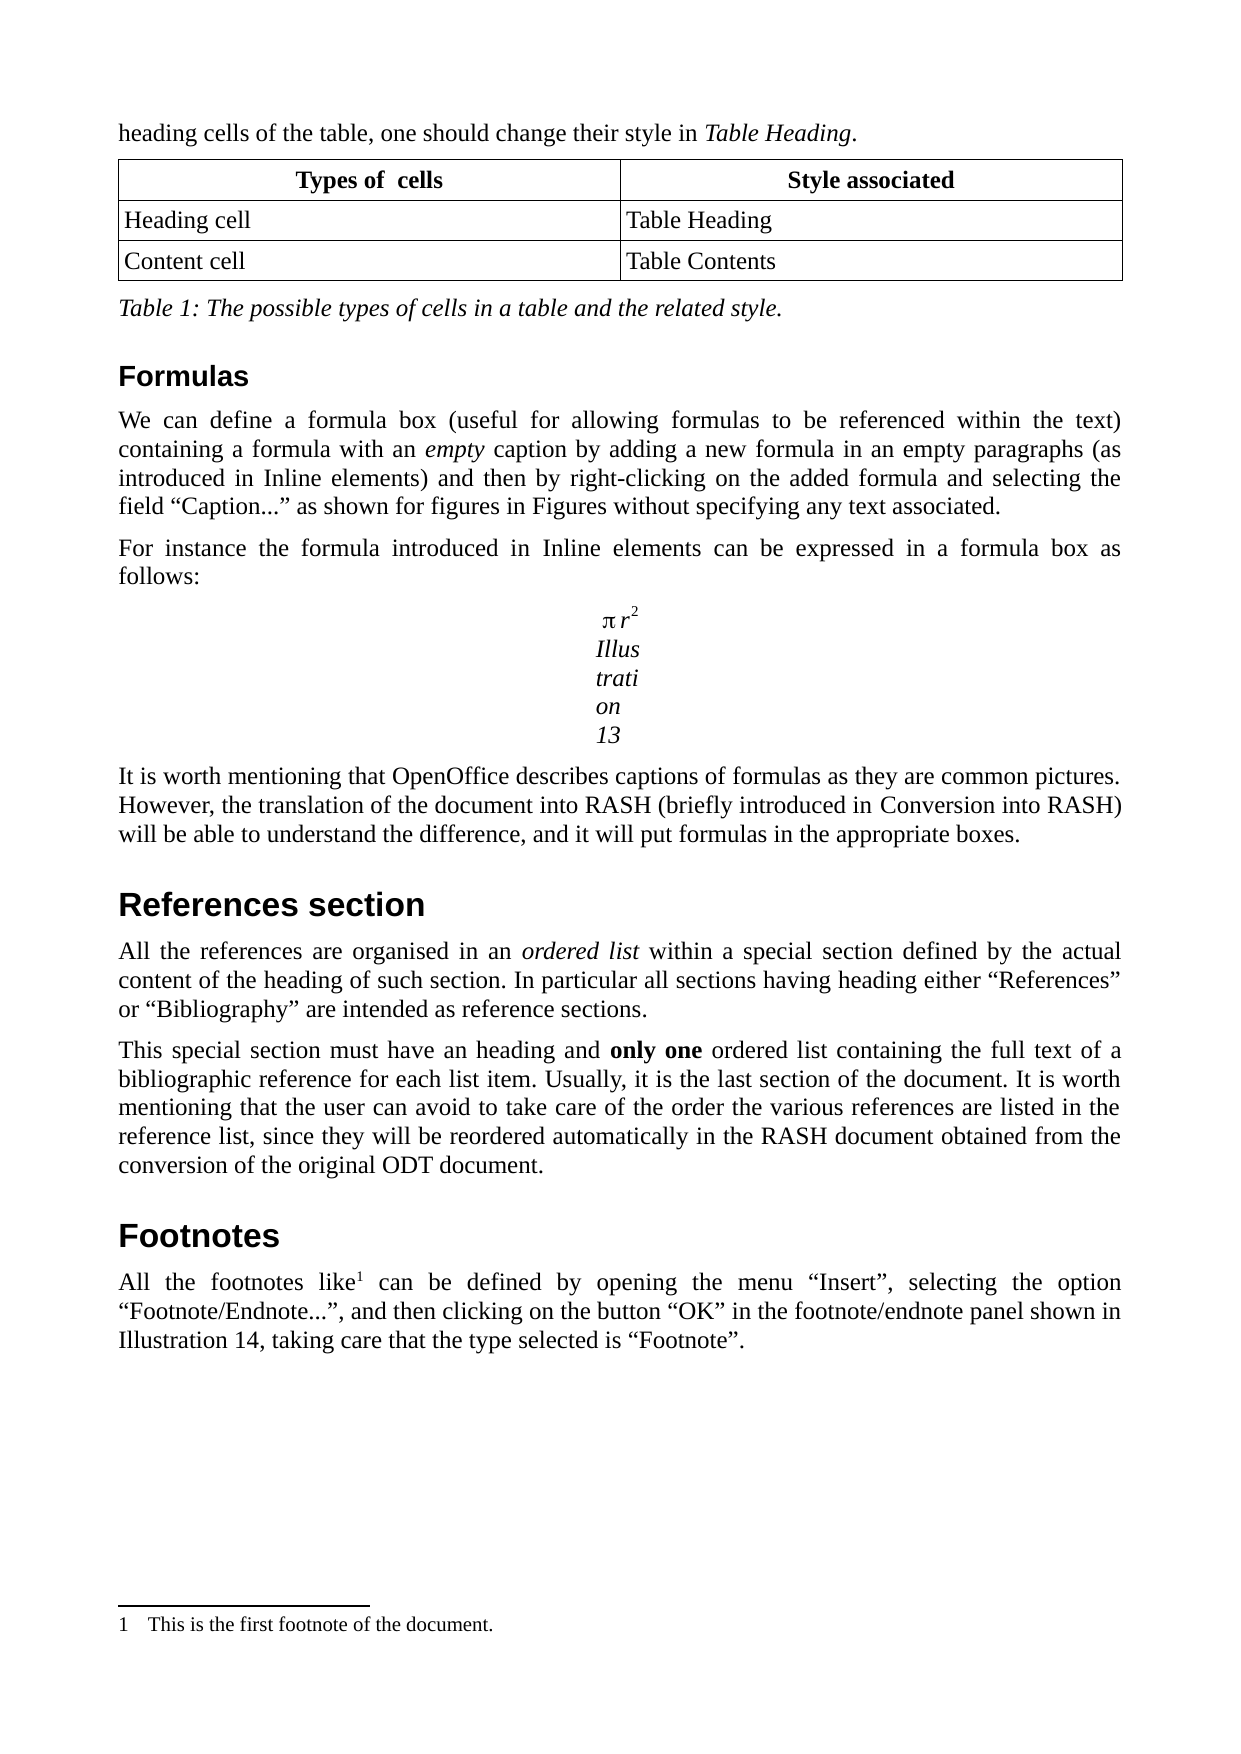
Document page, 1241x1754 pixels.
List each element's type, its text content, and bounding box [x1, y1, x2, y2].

table_cell Heading cell [119, 201, 620, 240]
text Illustration 13 [596, 615, 645, 749]
text It is worth mentioning that OpenOffice describes captions of formulas as they are common pictures. However, the translation of the document into RASH (briefly introduced in Conversion into RASH) will be able to understand the difference, and it will put formulas in the appropriate boxes. [118, 761, 1122, 848]
text We can define a formula box (useful for allowing formulas to be referenced within the text) containing a formula with an empty caption by adding a new formula in an empty paragraphs (as introduced in Inline elements) and then by right-clicking on the added formula and selecting the field “Caption...” as shown for figures in Figures without specifying any text associated. [118, 405, 1122, 520]
table_cell Table Contents [621, 241, 1122, 280]
subtitle Formulas [118, 359, 1122, 393]
table_cell Content cell [119, 241, 620, 280]
text This special section must have an heading and only one ordered list containing the full text of a bibliographic reference for each list item. Usually, it is the last section of the document. It is worth mentioning that the user can avoid to take care of the order the various references are listed in the reference list, since they will be reordered automatically in the RASH document obtained from the conversion of the original ODT document. [118, 1035, 1122, 1179]
text This is the first footnote of the document. [118, 1612, 1122, 1636]
table_header Style associated [621, 160, 1122, 200]
text All the footnotes like can be defined by opening the menu “Insert”, selecting the option “Footnote/Endnote...”, and then clicking on the button “OK” in the footnote/endnote panel shown in Illustration 14, taking care that the type selected is “Footnote”. [118, 1267, 1122, 1354]
text heading cells of the table, one should change their style in Table Heading. [118, 118, 1122, 147]
subtitle References section [118, 885, 1122, 924]
text For instance the formula introduced in Inline elements can be expressed in a formula box as follows: [118, 533, 1122, 590]
table_cell Table Heading [621, 201, 1122, 240]
text Table 1: The possible types of cells in a table and the related style. [118, 293, 1122, 322]
subtitle Footnotes [118, 1216, 1122, 1255]
table_header Types of cells [119, 160, 620, 200]
text All the references are organised in an ordered list within a special section defined by the actual content of the heading of such section. In particular all sections having heading either “References” or “Bibliography” are intended as reference sections. [118, 936, 1122, 1022]
